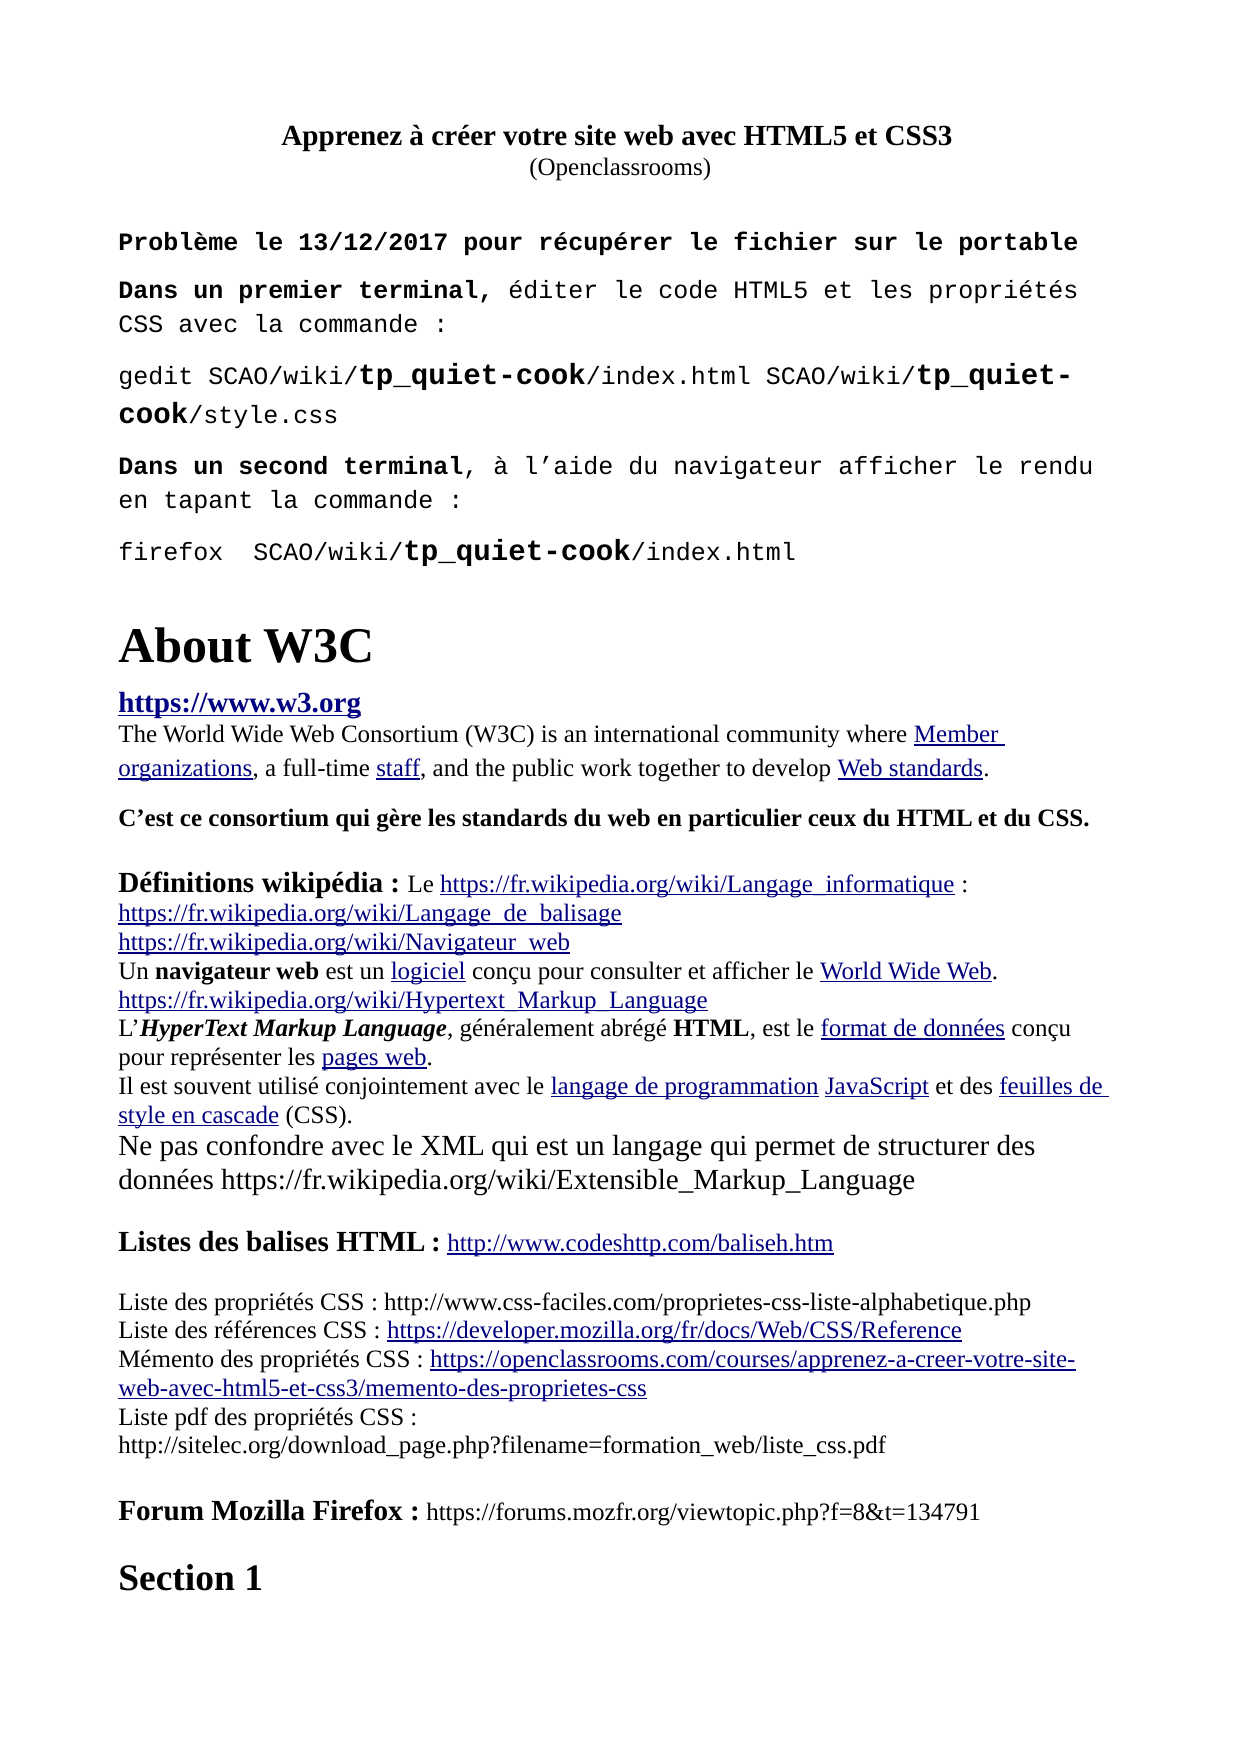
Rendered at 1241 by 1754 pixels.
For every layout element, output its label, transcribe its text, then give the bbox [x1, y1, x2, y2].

text Dans un premier terminal, éditer le code HTML5 et les propriétés CSS avec la commande : [118, 278, 1122, 340]
text Ne pas confondre avec le XML qui est un langage qui permet de structurer des données https://fr.wikipedia.org/wiki/Extensible_Markup_Language [118, 1128, 1122, 1196]
subtitle About W3C [118, 616, 1122, 673]
text firefox SCAO/wiki/tp_quiet-cook/index.html [118, 536, 1122, 569]
text Dans un second terminal, à l’aide du navigateur afficher le rendu en tapant la commande : [118, 454, 1122, 516]
text (Openclassrooms) [118, 152, 1122, 180]
text https://fr.wikipedia.org/wiki/Hypertext_Markup_Language [118, 985, 1122, 1013]
text https://fr.wikipedia.org/wiki/Navigateur_web [118, 927, 1122, 956]
text Problème le 13/12/2017 pour récupérer le fichier sur le portable [118, 229, 1122, 257]
text Un navigateur web est un logiciel conçu pour consulter et afficher le World Wide Web. [118, 956, 1122, 985]
text L’HyperText Markup Language, généralement abrégé HTML, est le format de données conçu pour représenter les pages web. [118, 1013, 1122, 1071]
text Définitions wikipédia : Le https://fr.wikipedia.org/wiki/Langage_informatique : [118, 865, 1122, 898]
text https://fr.wikipedia.org/wiki/Langage_de_balisage [118, 898, 1122, 927]
text Il est souvent utilisé conjointement avec le langage de programmation JavaScript et des feuilles de style en cascade (CSS). [118, 1071, 1122, 1128]
text Liste des références CSS : https://developer.mozilla.org/fr/docs/Web/CSS/Reference [118, 1315, 1122, 1344]
text The World Wide Web Consortium (W3C) is an international community where Member organizations, a full-time staff, and the public work together to develop Web standards. [118, 719, 1122, 782]
text https://www.w3.org [118, 686, 1122, 719]
text Liste des propriétés CSS : http://www.css-faciles.com/proprietes-css-liste-alphabetique.php [118, 1287, 1122, 1315]
text gedit SCAO/wiki/tp_quiet-cook/index.html SCAO/wiki/tp_quiet-cook/style.css [118, 360, 1122, 433]
text Mémento des propriétés CSS : https://openclassrooms.com/courses/apprenez-a-creer-votre-site-web-avec-html5-et-css3/memento-des-proprietes-css [118, 1344, 1122, 1402]
text Liste pdf des propriétés CSS : http://sitelec.org/download_page.php?filename=formation_web/liste_css.pdf [118, 1402, 1122, 1459]
text Section 1 [118, 1555, 1122, 1598]
text Apprenez à créer votre site web avec HTML5 et CSS3 [118, 118, 1122, 152]
text Listes des balises HTML : http://www.codeshttp.com/baliseh.htm [118, 1224, 1122, 1258]
text Forum Mozilla Firefox : https://forums.mozfr.org/viewtopic.php?f=8&t=134791 [118, 1493, 1122, 1526]
text C’est ce consortium qui gère les standards du web en particulier ceux du HTML et du CSS. [118, 803, 1122, 831]
